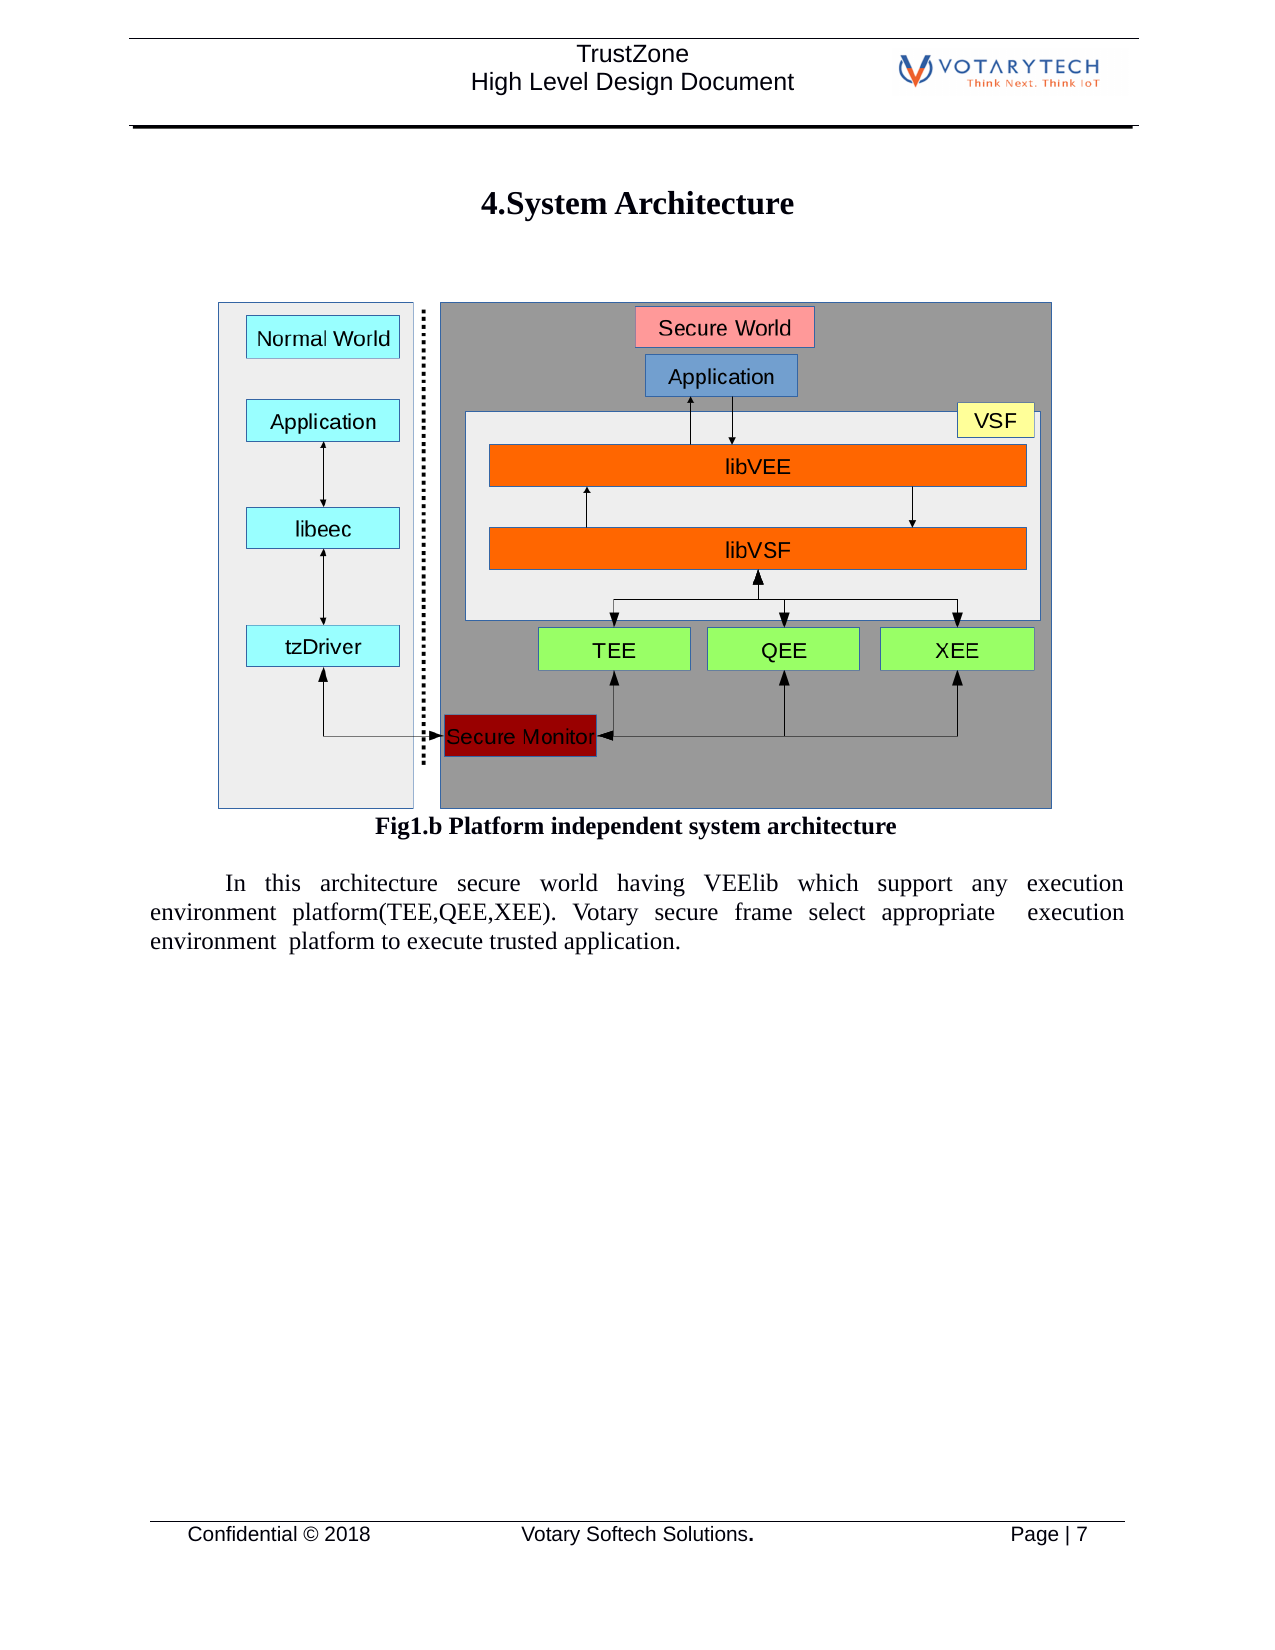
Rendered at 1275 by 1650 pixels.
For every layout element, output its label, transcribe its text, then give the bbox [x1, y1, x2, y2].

text Fig1.b Platform independent system architecture [150, 811, 1125, 840]
picture [207, 298, 1059, 811]
picture [892, 48, 1129, 96]
text In this architecture secure world having VEElib which support any execution environment platform(TEE,QEE,XEE). Votary secure frame select appropriate execution environment platform to execute trusted application. [150, 868, 1125, 955]
subtitle 4.System Architecture [150, 183, 1125, 222]
